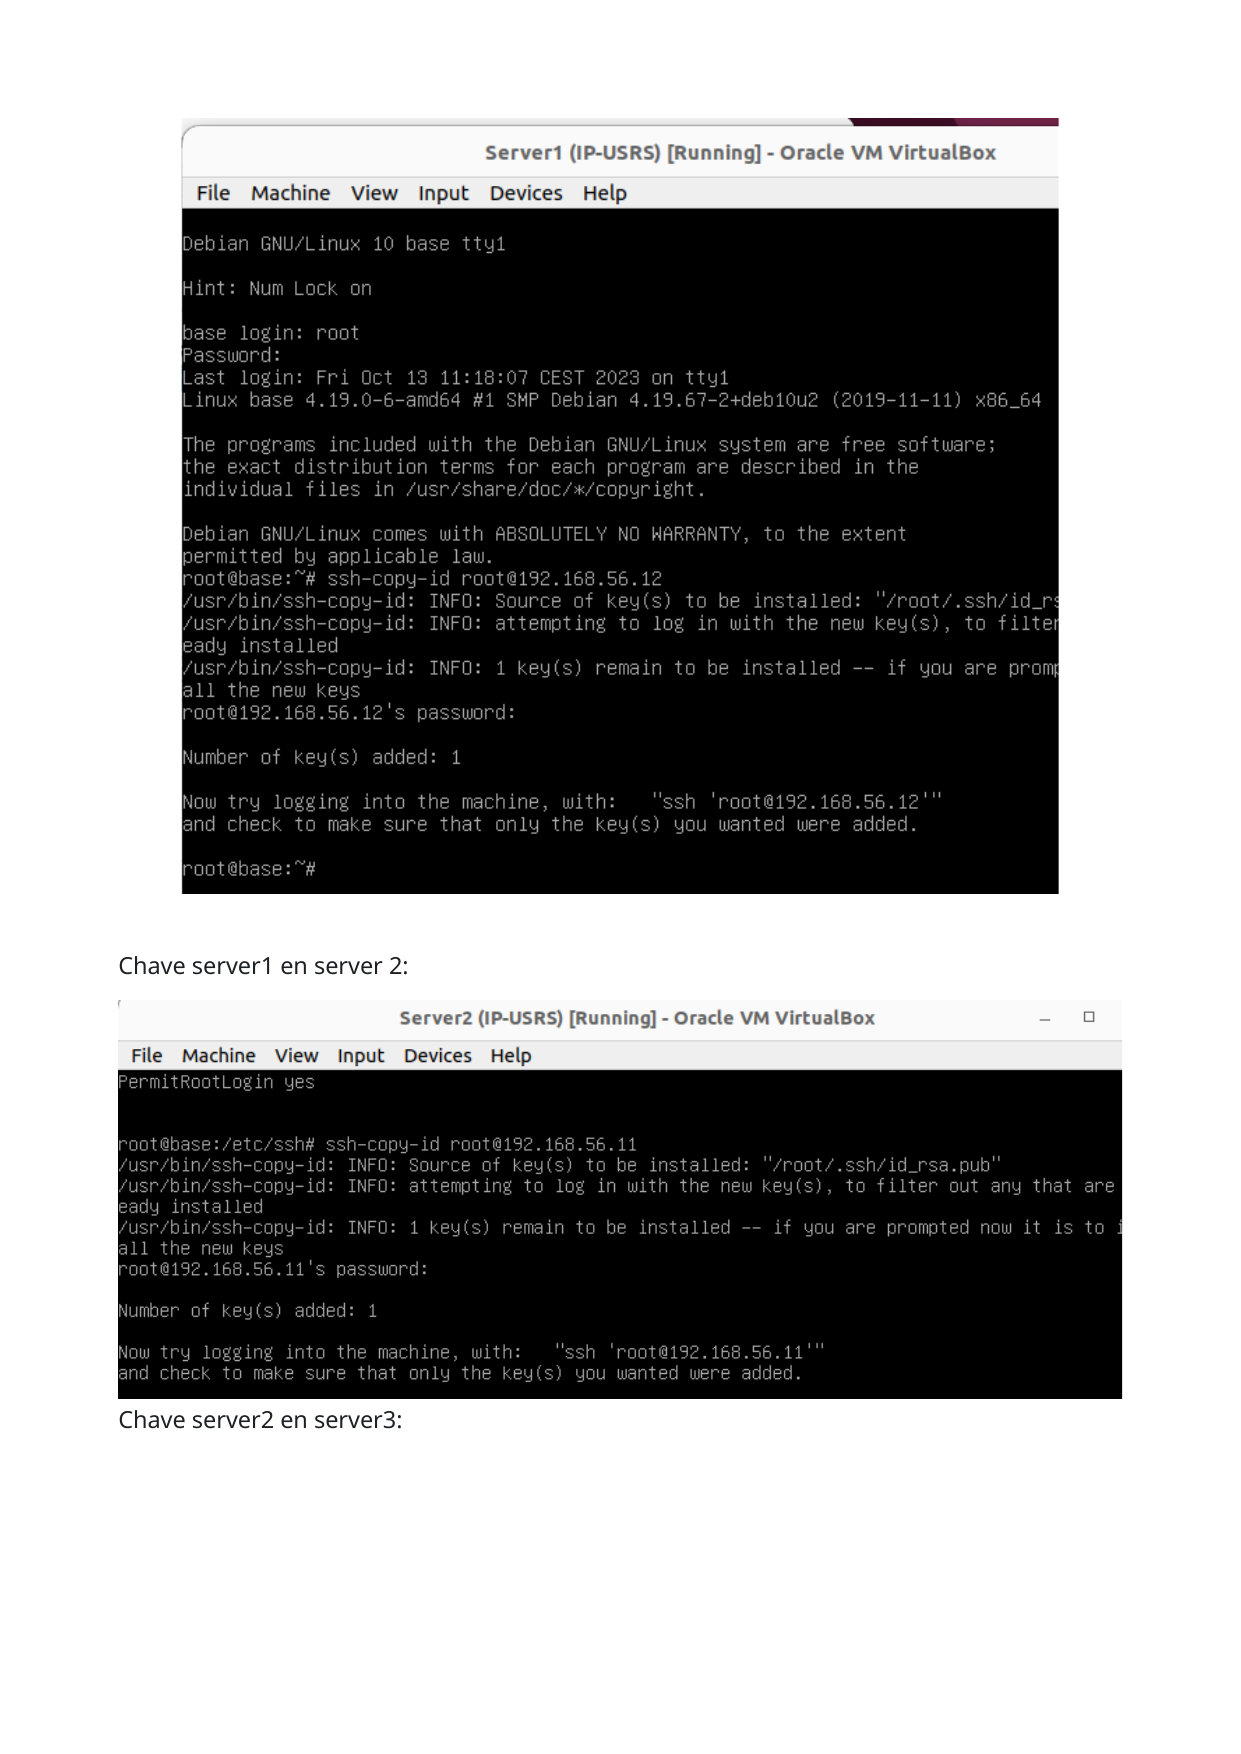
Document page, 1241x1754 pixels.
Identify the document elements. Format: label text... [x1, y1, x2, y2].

text Chave server2 en server3: [118, 1399, 1122, 1436]
text Chave server1 en server 2: [118, 949, 1122, 981]
picture [118, 1000, 1123, 1399]
picture [181, 118, 1059, 894]
